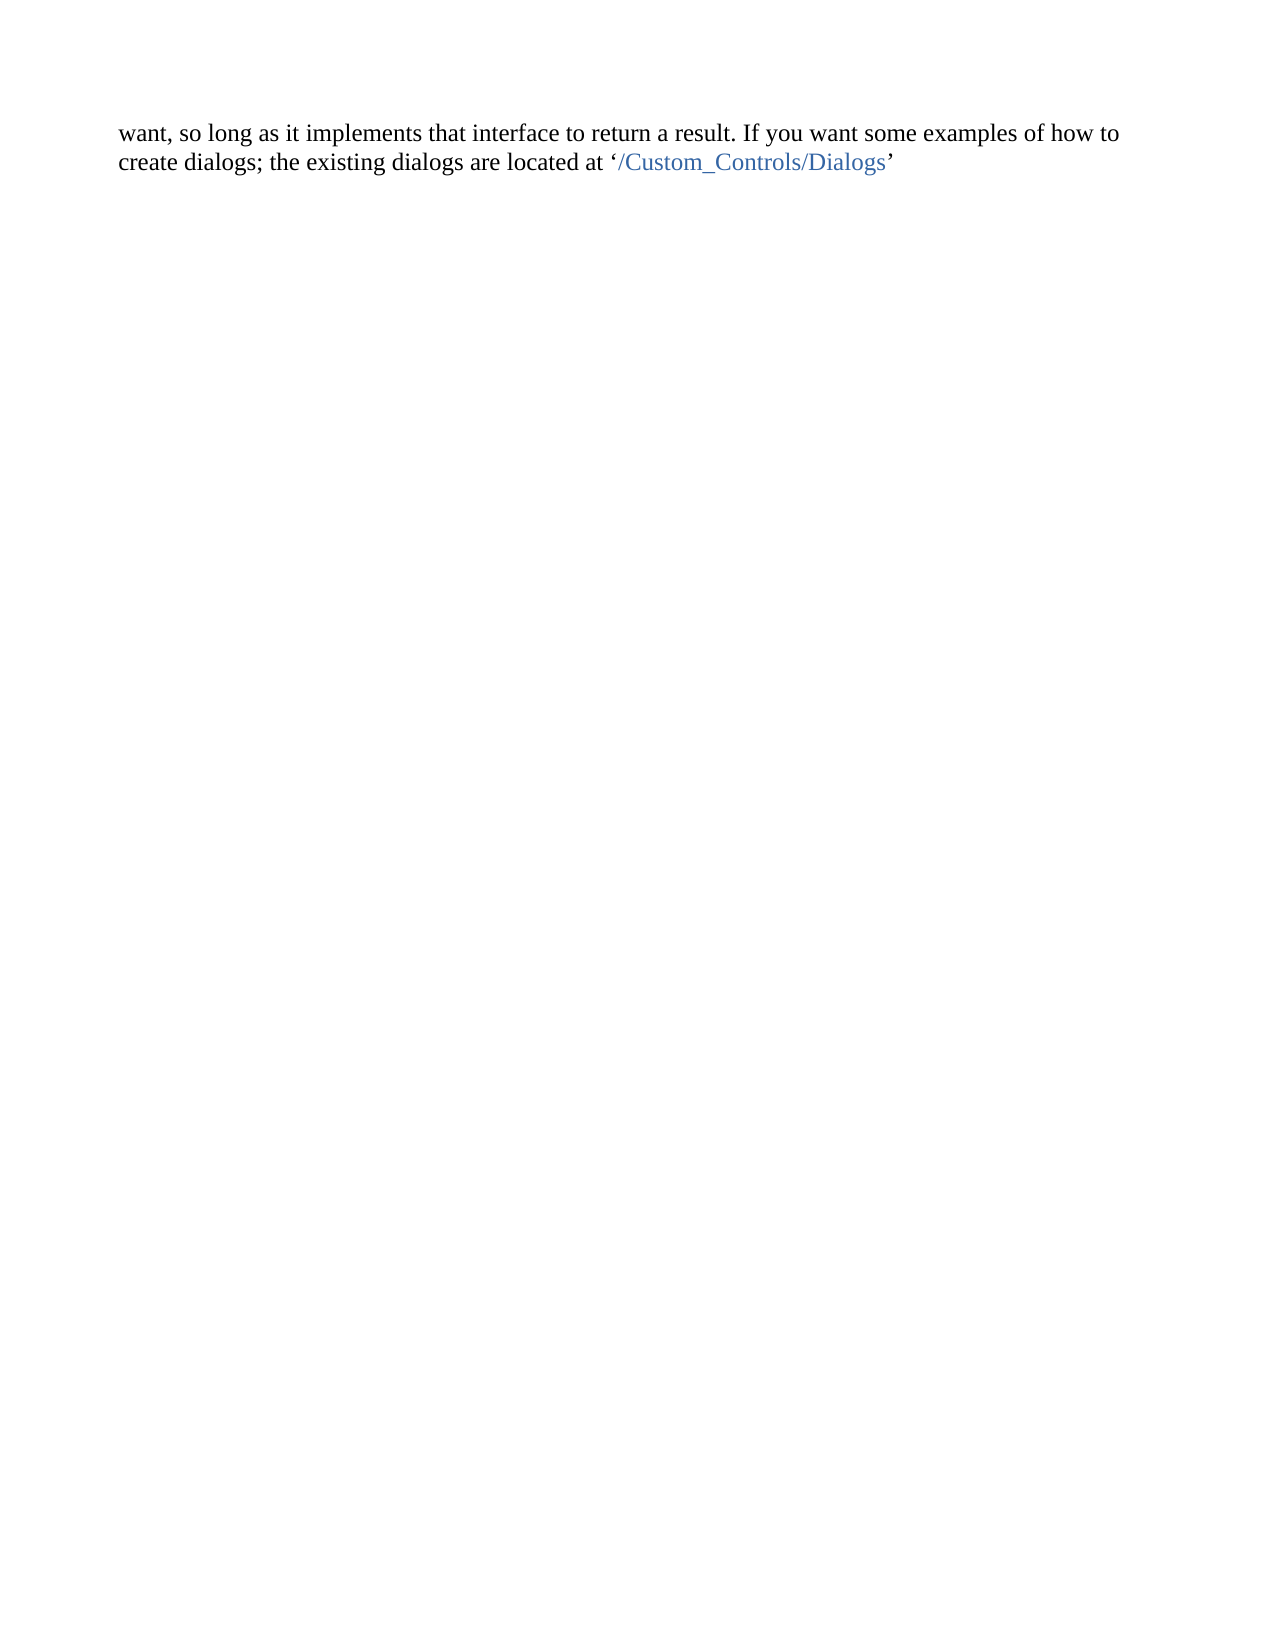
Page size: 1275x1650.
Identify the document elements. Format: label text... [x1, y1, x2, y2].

text want, so long as it implements that interface to return a result. If you want some examples of how to create dialogs; the existing dialogs are located at ‘/Custom_Controls/Dialogs’ [118, 118, 1157, 176]
